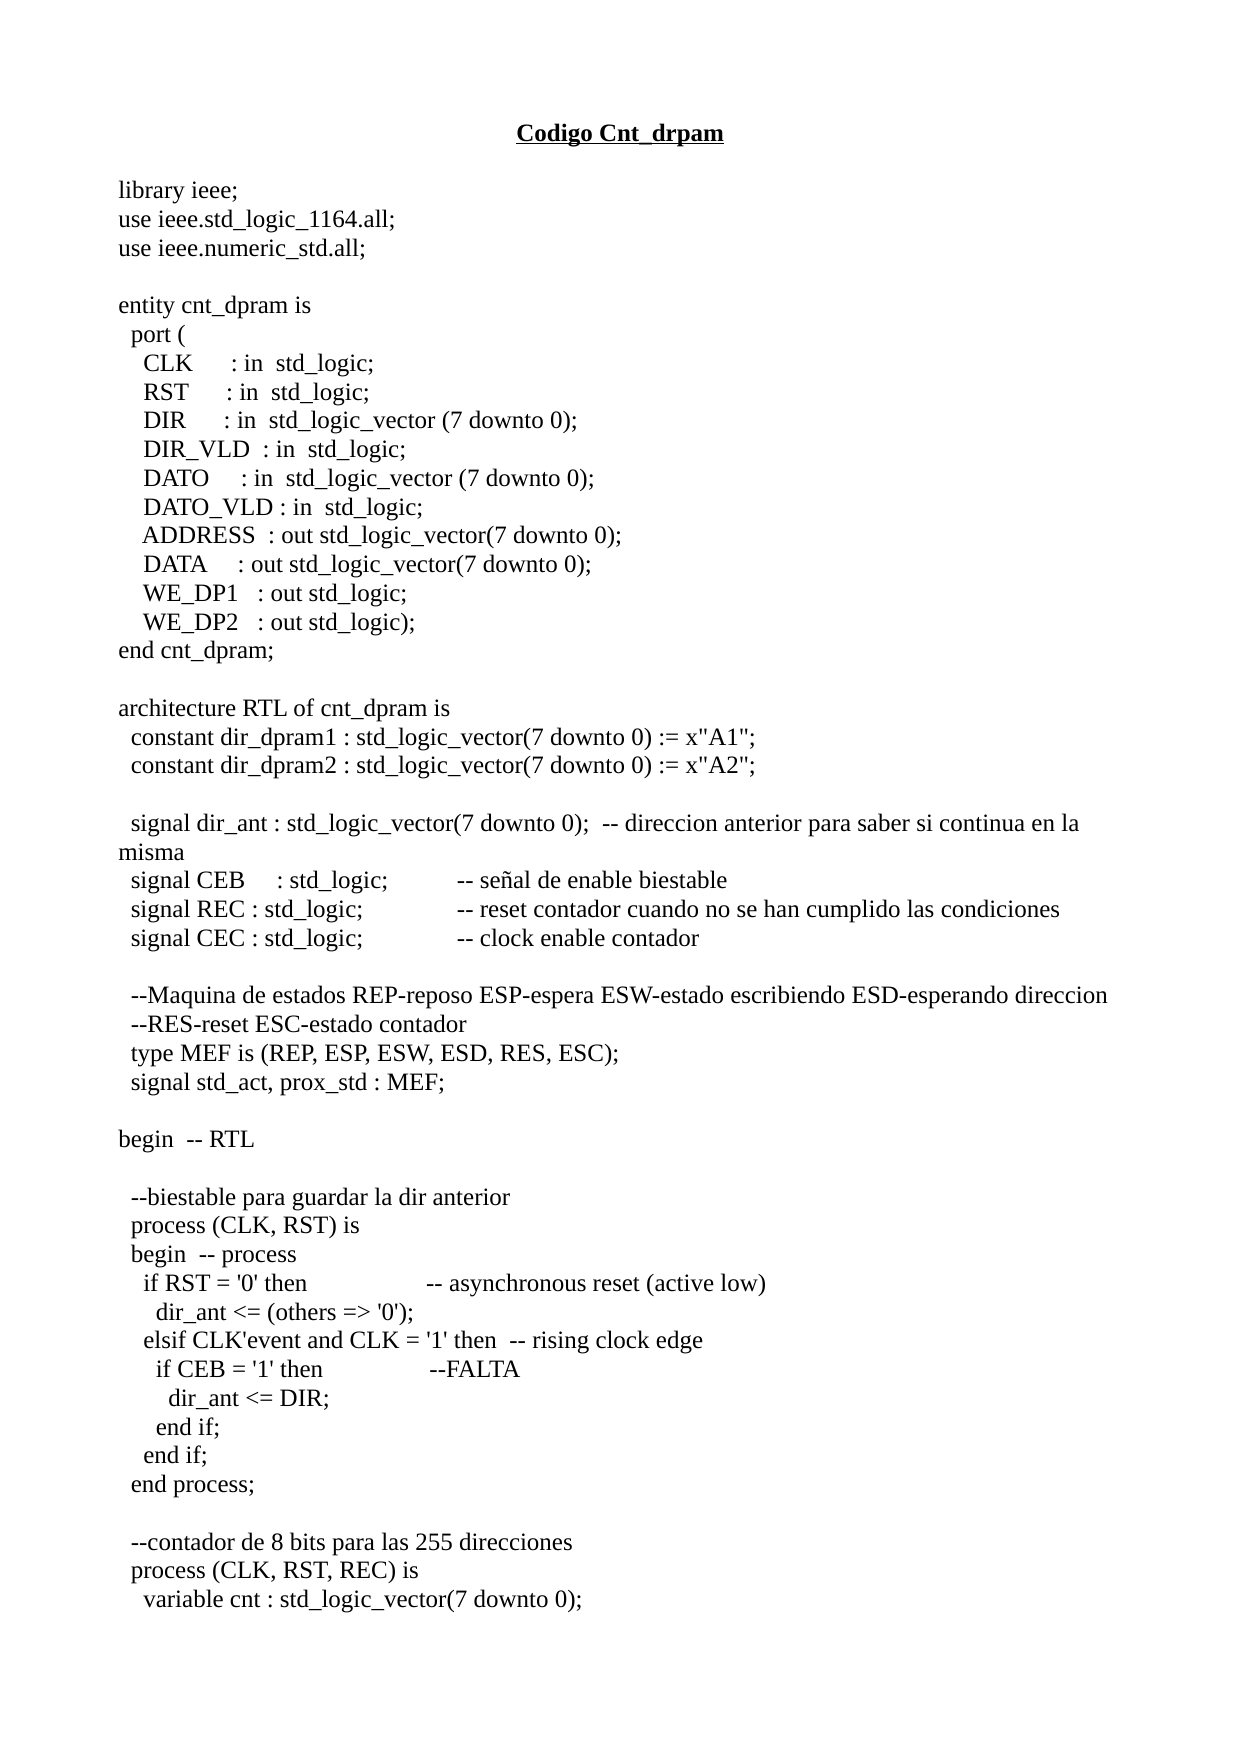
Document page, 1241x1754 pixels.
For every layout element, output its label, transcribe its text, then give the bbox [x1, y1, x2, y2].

text constant dir_dpram2 : std_logic_vector(7 downto 0) := x"A2"; [118, 751, 1122, 779]
text variable cnt : std_logic_vector(7 downto 0); [118, 1584, 1122, 1613]
text signal std_act, prox_std : MEF; [118, 1067, 1122, 1096]
text end if; [118, 1441, 1122, 1469]
text begin -- RTL [118, 1124, 1122, 1153]
text if RST = '0' then -- asynchronous reset (active low) [118, 1268, 1122, 1297]
text WE_DP1 : out std_logic; [118, 578, 1122, 607]
text end if; [118, 1412, 1122, 1441]
text signal dir_ant : std_logic_vector(7 downto 0); -- direccion anterior para saber si continua en la misma [118, 808, 1122, 866]
text entity cnt_dpram is [118, 291, 1122, 319]
text dir_ant <= DIR; [118, 1383, 1122, 1412]
text use ieee.numeric_std.all; [118, 233, 1122, 262]
text --biestable para guardar la dir anterior [118, 1182, 1122, 1211]
text --contador de 8 bits para las 255 direcciones [118, 1527, 1122, 1556]
text process (CLK, RST, REC) is [118, 1556, 1122, 1584]
text CLK : in std_logic; [118, 348, 1122, 377]
text DATO_VLD : in std_logic; [118, 492, 1122, 521]
text elsif CLK'event and CLK = '1' then -- rising clock edge [118, 1326, 1122, 1354]
text signal CEB : std_logic; -- señal de enable biestable [118, 866, 1122, 894]
text DIR : in std_logic_vector (7 downto 0); [118, 406, 1122, 434]
text dir_ant <= (others => '0'); [118, 1297, 1122, 1326]
text port ( [118, 319, 1122, 348]
text type MEF is (REP, ESP, ESW, ESD, RES, ESC); [118, 1038, 1122, 1067]
text use ieee.std_logic_1164.all; [118, 204, 1122, 233]
text signal REC : std_logic; -- reset contador cuando no se han cumplido las condiciones [118, 894, 1122, 923]
text DATO : in std_logic_vector (7 downto 0); [118, 463, 1122, 492]
text begin -- process [118, 1239, 1122, 1268]
text if CEB = '1' then --FALTA [118, 1354, 1122, 1383]
text RST : in std_logic; [118, 377, 1122, 406]
text Codigo Cnt_drpam [118, 118, 1122, 147]
text WE_DP2 : out std_logic); [118, 607, 1122, 636]
text end cnt_dpram; [118, 636, 1122, 664]
text process (CLK, RST) is [118, 1211, 1122, 1239]
text DATA : out std_logic_vector(7 downto 0); [118, 549, 1122, 578]
text constant dir_dpram1 : std_logic_vector(7 downto 0) := x"A1"; [118, 722, 1122, 751]
text DIR_VLD : in std_logic; [118, 434, 1122, 463]
text end process; [118, 1469, 1122, 1498]
text --Maquina de estados REP-reposo ESP-espera ESW-estado escribiendo ESD-esperando direccion [118, 981, 1122, 1009]
text ADDRESS : out std_logic_vector(7 downto 0); [118, 521, 1122, 549]
text signal CEC : std_logic; -- clock enable contador [118, 923, 1122, 952]
text library ieee; [118, 176, 1122, 204]
text architecture RTL of cnt_dpram is [118, 693, 1122, 722]
text --RES-reset ESC-estado contador [118, 1009, 1122, 1038]
